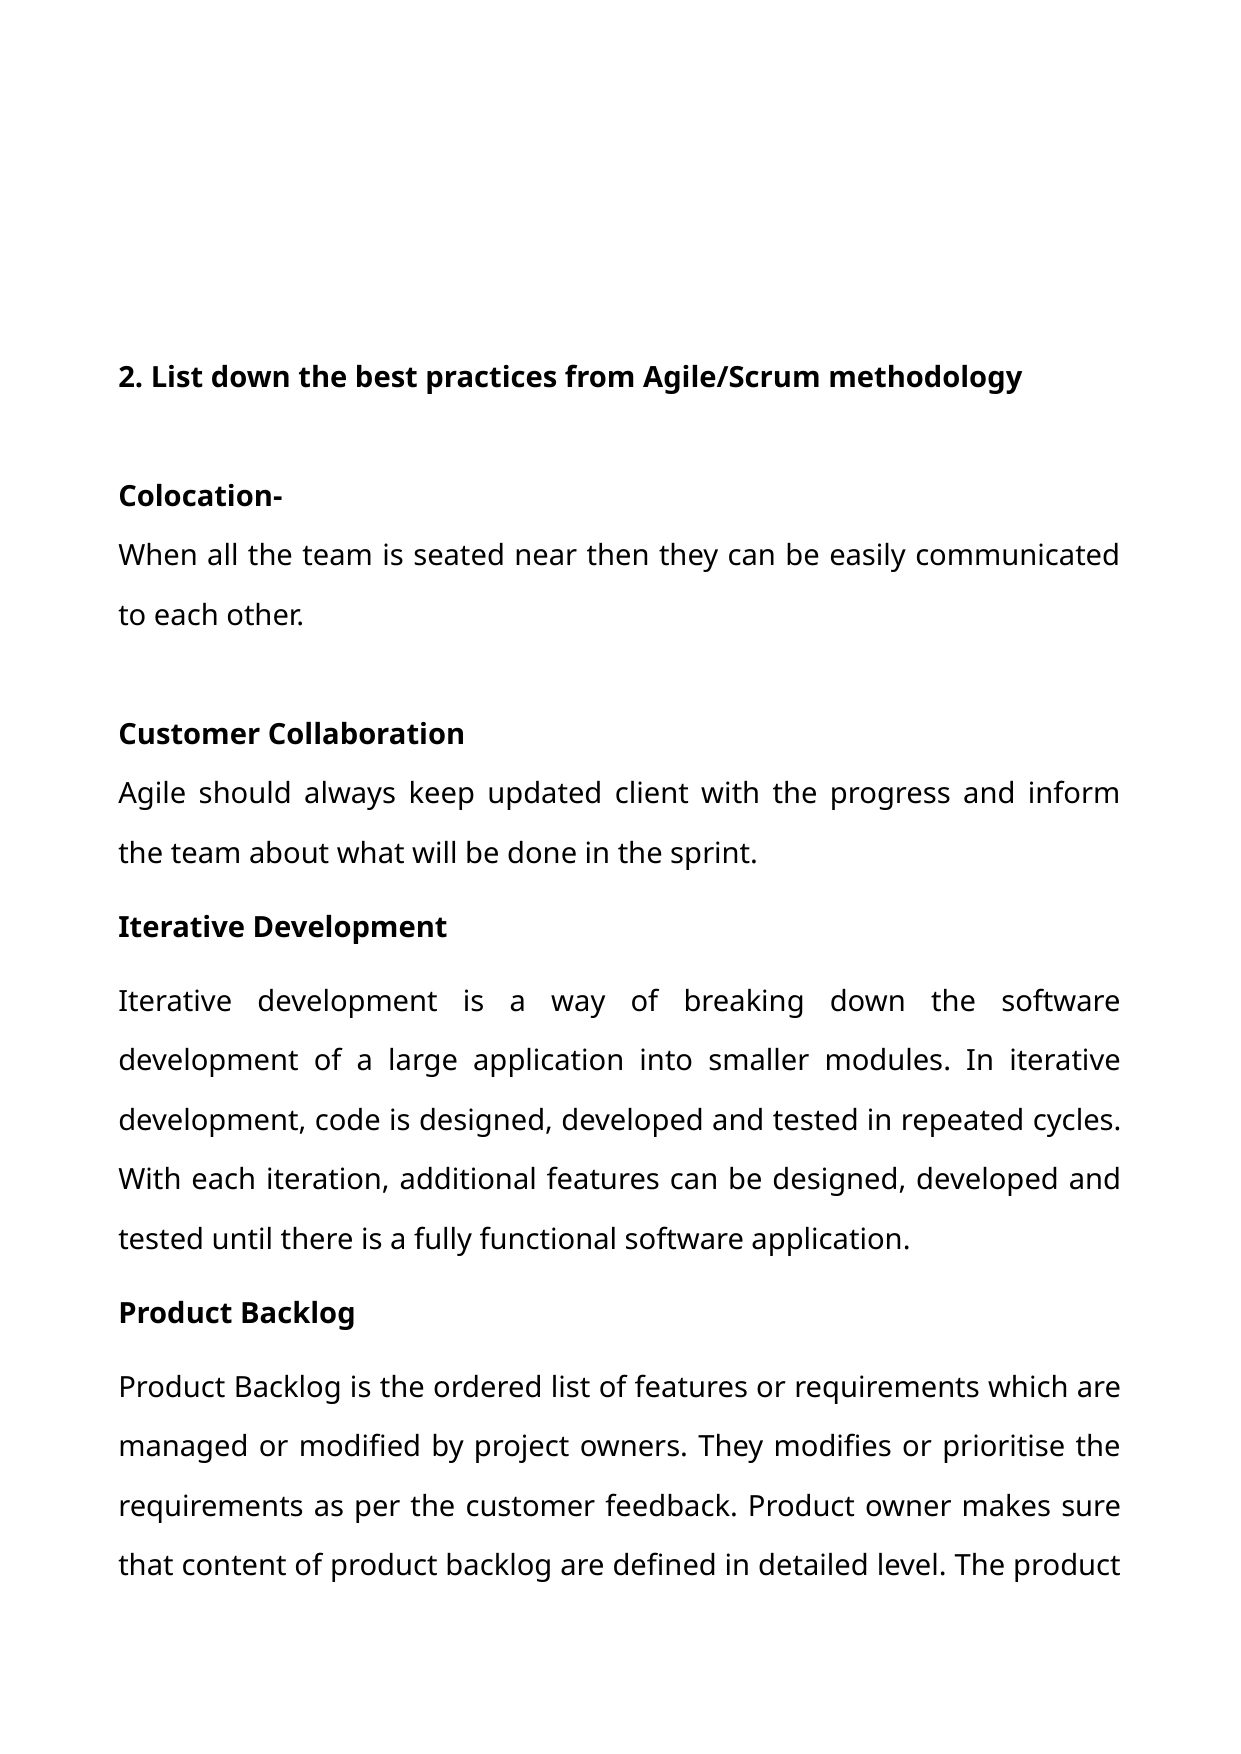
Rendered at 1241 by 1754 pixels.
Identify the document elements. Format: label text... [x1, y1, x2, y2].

text Iterative development is a way of breaking down the software development of a large application into smaller modules. In iterative development, code is designed, developed and tested in repeated cycles. With each iteration, additional features can be designed, developed and tested until there is a fully functional software application. [118, 980, 1122, 1258]
text Iterative Development [118, 906, 1122, 946]
text Customer Collaboration [118, 713, 1122, 753]
text Colocation- [118, 475, 1122, 515]
text Product Backlog [118, 1292, 1122, 1332]
text When all the team is seated near then they can be easily communicated to each other. [118, 534, 1122, 634]
text Product Backlog is the ordered list of features or requirements which are managed or modified by project owners. They modifies or prioritise the requirements as per the customer feedback. Product owner makes sure that content of product backlog are defined in detailed level. The product [118, 1366, 1122, 1584]
text 2. List down the best practices from Agile/Scrum methodology [118, 356, 1122, 396]
text Agile should always keep updated client with the progress and inform the team about what will be done in the sprint. [118, 772, 1122, 872]
